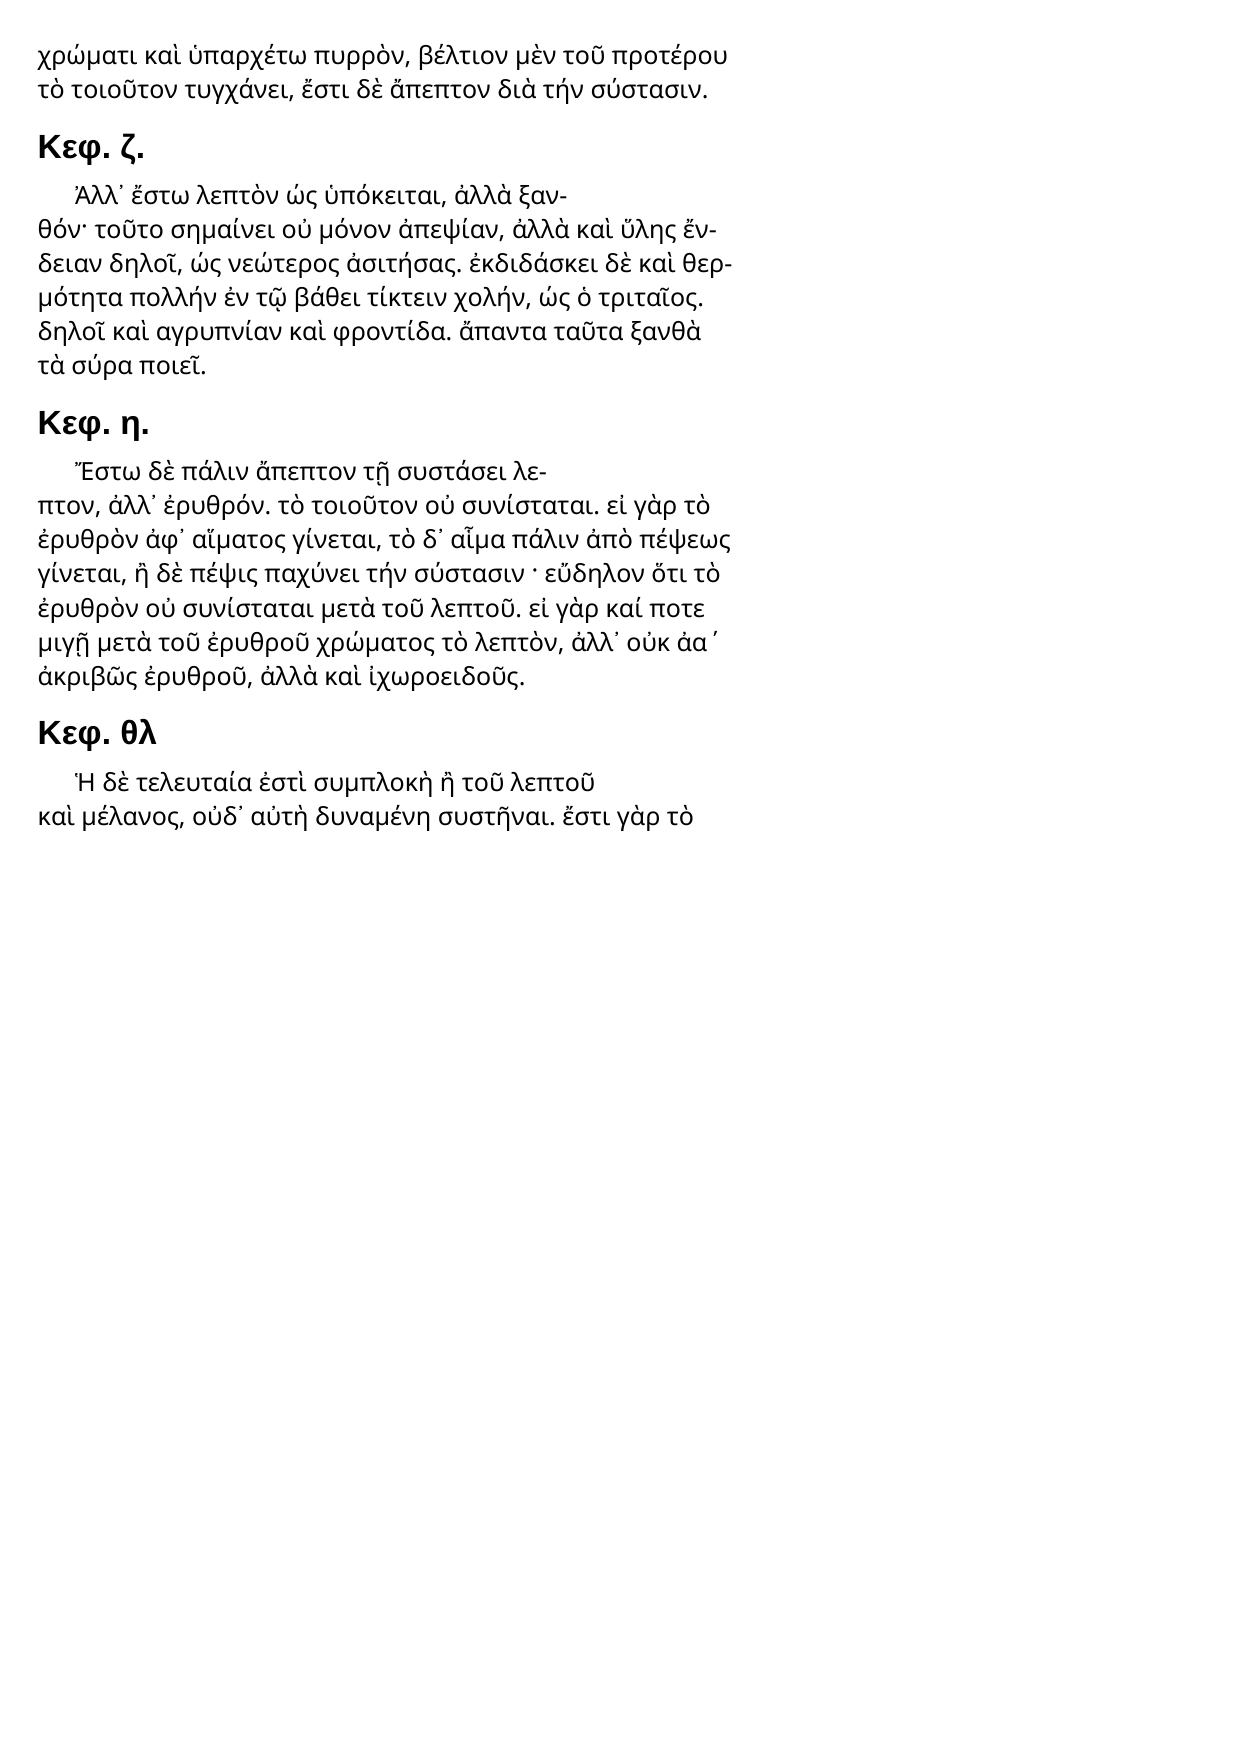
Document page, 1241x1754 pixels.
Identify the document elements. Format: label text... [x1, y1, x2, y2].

text χρώματι καὶ ὑπαρχέτω πυρρὸν, βέλτιον μὲν τοῦ προτέρου τὸ τοιοῦτον τυγχάνει, ἔστι δὲ ἄπεπτον διὰ τήν σύστασιν. [37, 37, 1203, 106]
subtitle Κεφ. ζ. [37, 126, 1203, 165]
text Ἡ δὲ τελευταία ἐστὶ συμπλοκὴ ἢ τοῦ λεπτοῦ καὶ μέλανος, οὐδ᾽ αὐτὴ δυναμένη συστῆναι. ἔστι γὰρ τὸ [37, 764, 1203, 832]
text Ἔστω δὲ πάλιν ἄπεπτον τῇ συστάσει λε- πτον, ἀλλ᾽ ἐρυθρόν. τὸ τοιοῦτον οὐ συνίσταται. εἰ γὰρ τὸ ἐρυθρὸν ἀφ᾽ αἵματος γίνεται, τὸ δ᾽ αἷμα πάλιν ἀπὸ πέψεως γίνεται, ἢ δὲ πέψις παχύνει τήν σύστασιν · εὔδηλον ὅτι τὸ ἐρυθρὸν οὐ συνίσταται μετὰ τοῦ λεπτοῦ. εἰ γὰρ καί ποτε μιγῇ μετὰ τοῦ ἐρυθροῦ χρώματος τὸ λεπτὸν, ἀλλ᾽ οὐκ ἀα΄ ἀκριβῶς ἐρυθροῦ, ἀλλὰ καὶ ἰχωροειδοῦς. [37, 454, 1203, 692]
text Ἀλλ᾽ ἔστω λεπτὸν ώς ὑπόκειται, ἀλλὰ ξαν- θόν· τοῦτο σημαίνει οὐ μόνον ἀπεψίαν, ἀλλὰ καὶ ὕλης ἔν- δειαν δηλοῖ, ώς νεώτερος ἀσιτήσας. ἐκδιδάσκει δὲ καὶ θερ- μότητα πολλήν ἐν τῷ βάθει τίκτειν χολήν, ώς ὁ τριταῖος. δηλοῖ καὶ αγρυπνίαν καὶ φροντίδα. ἄπαντα ταῦτα ξανθὰ τὰ σύρα ποιεῖ. [37, 178, 1203, 382]
subtitle Κεφ. θλ [37, 713, 1203, 752]
subtitle Κεφ. η. [37, 403, 1203, 441]
